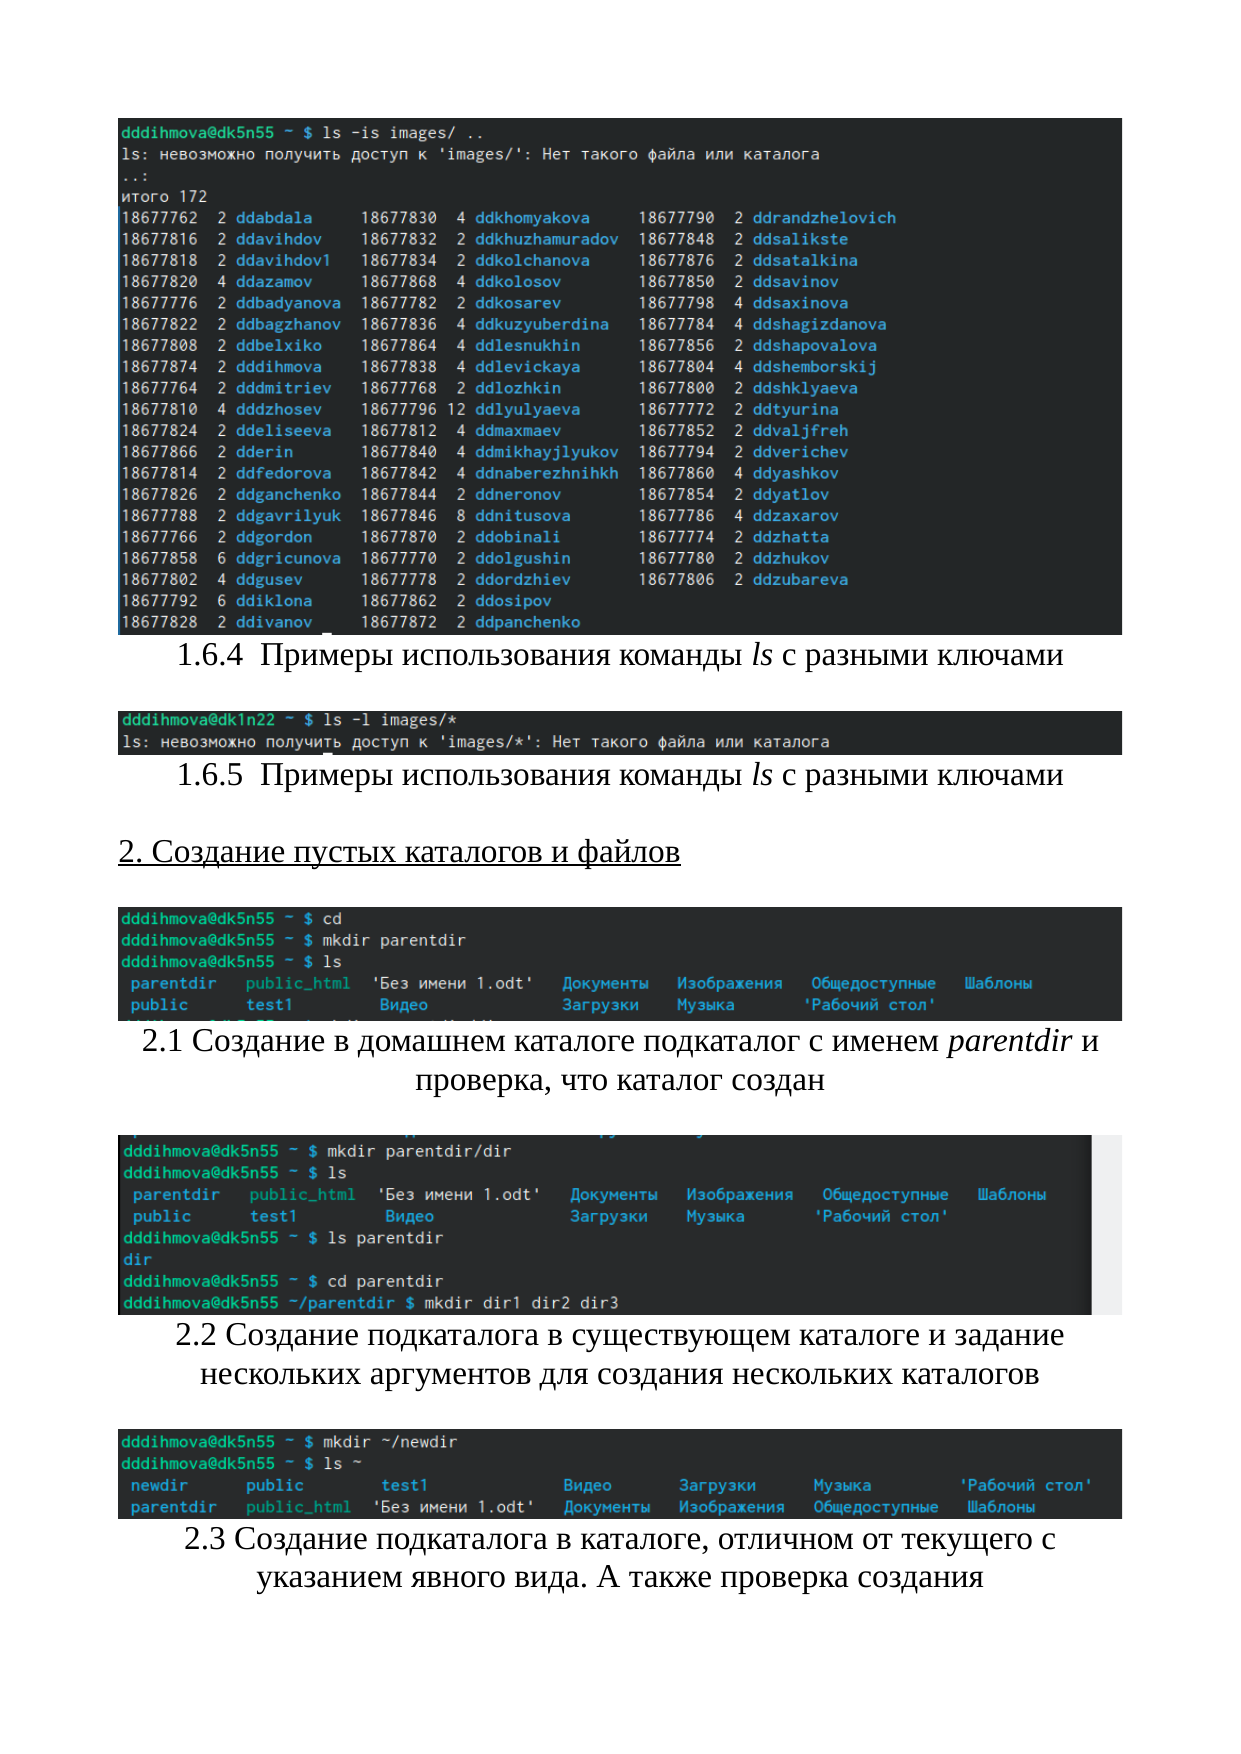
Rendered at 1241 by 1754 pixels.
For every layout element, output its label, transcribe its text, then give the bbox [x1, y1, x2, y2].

picture [118, 1429, 1123, 1519]
text 2.2 Создание подкаталога в существующем каталоге и задание нескольких аргументов для создания нескольких каталогов [118, 1315, 1122, 1391]
picture [118, 907, 1123, 1021]
picture [118, 118, 1123, 635]
text 2. Создание пустых каталогов и файлов [118, 831, 1122, 869]
text 1.6.4 Примеры использования команды ls с разными ключами [118, 635, 1122, 673]
text 1.6.5 Примеры использования команды ls с разными ключами [118, 755, 1122, 793]
text 2.1 Создание в домашнем каталоге подкаталог с именем parentdir и проверка, что каталог создан [118, 1021, 1122, 1097]
text 2.3 Создание подкаталога в каталоге, отличном от текущего с указанием явного вида. А также проверка создания [118, 1519, 1122, 1595]
picture [118, 1135, 1123, 1315]
picture [118, 711, 1123, 755]
